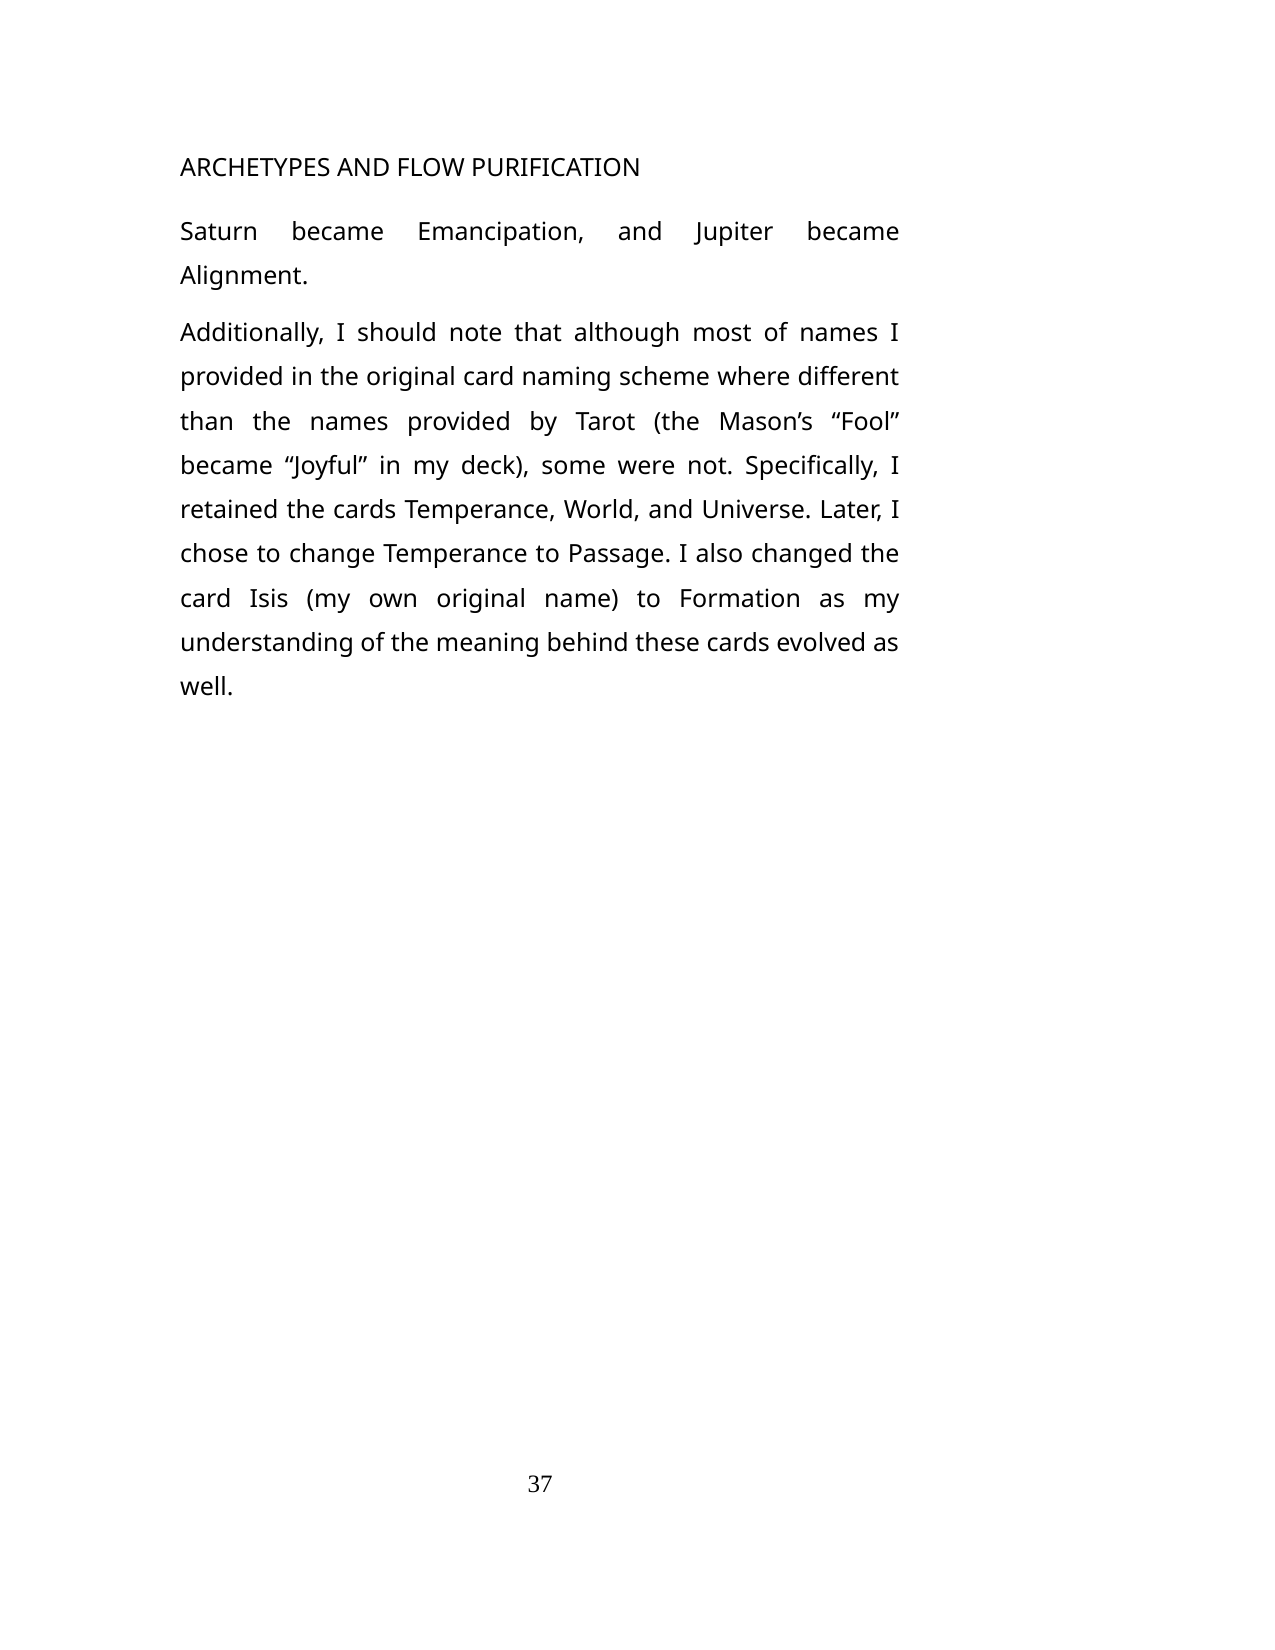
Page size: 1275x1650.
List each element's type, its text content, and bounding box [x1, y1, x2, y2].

text Additionally, I should note that although most of names I provided in the original card naming scheme where different than the names provided by Tarot (the Mason’s “Fool” became “Joyful” in my deck), some were not. Specifically, I retained the cards Temperance, World, and Universe. Later, I chose to change Temperance to Passage. I also changed the card Isis (my own original name) to Formation as my understanding of the meaning behind these cards evolved as well. [180, 314, 900, 703]
text Saturn became Emancipation, and Jupiter became Alignment. [180, 213, 900, 292]
